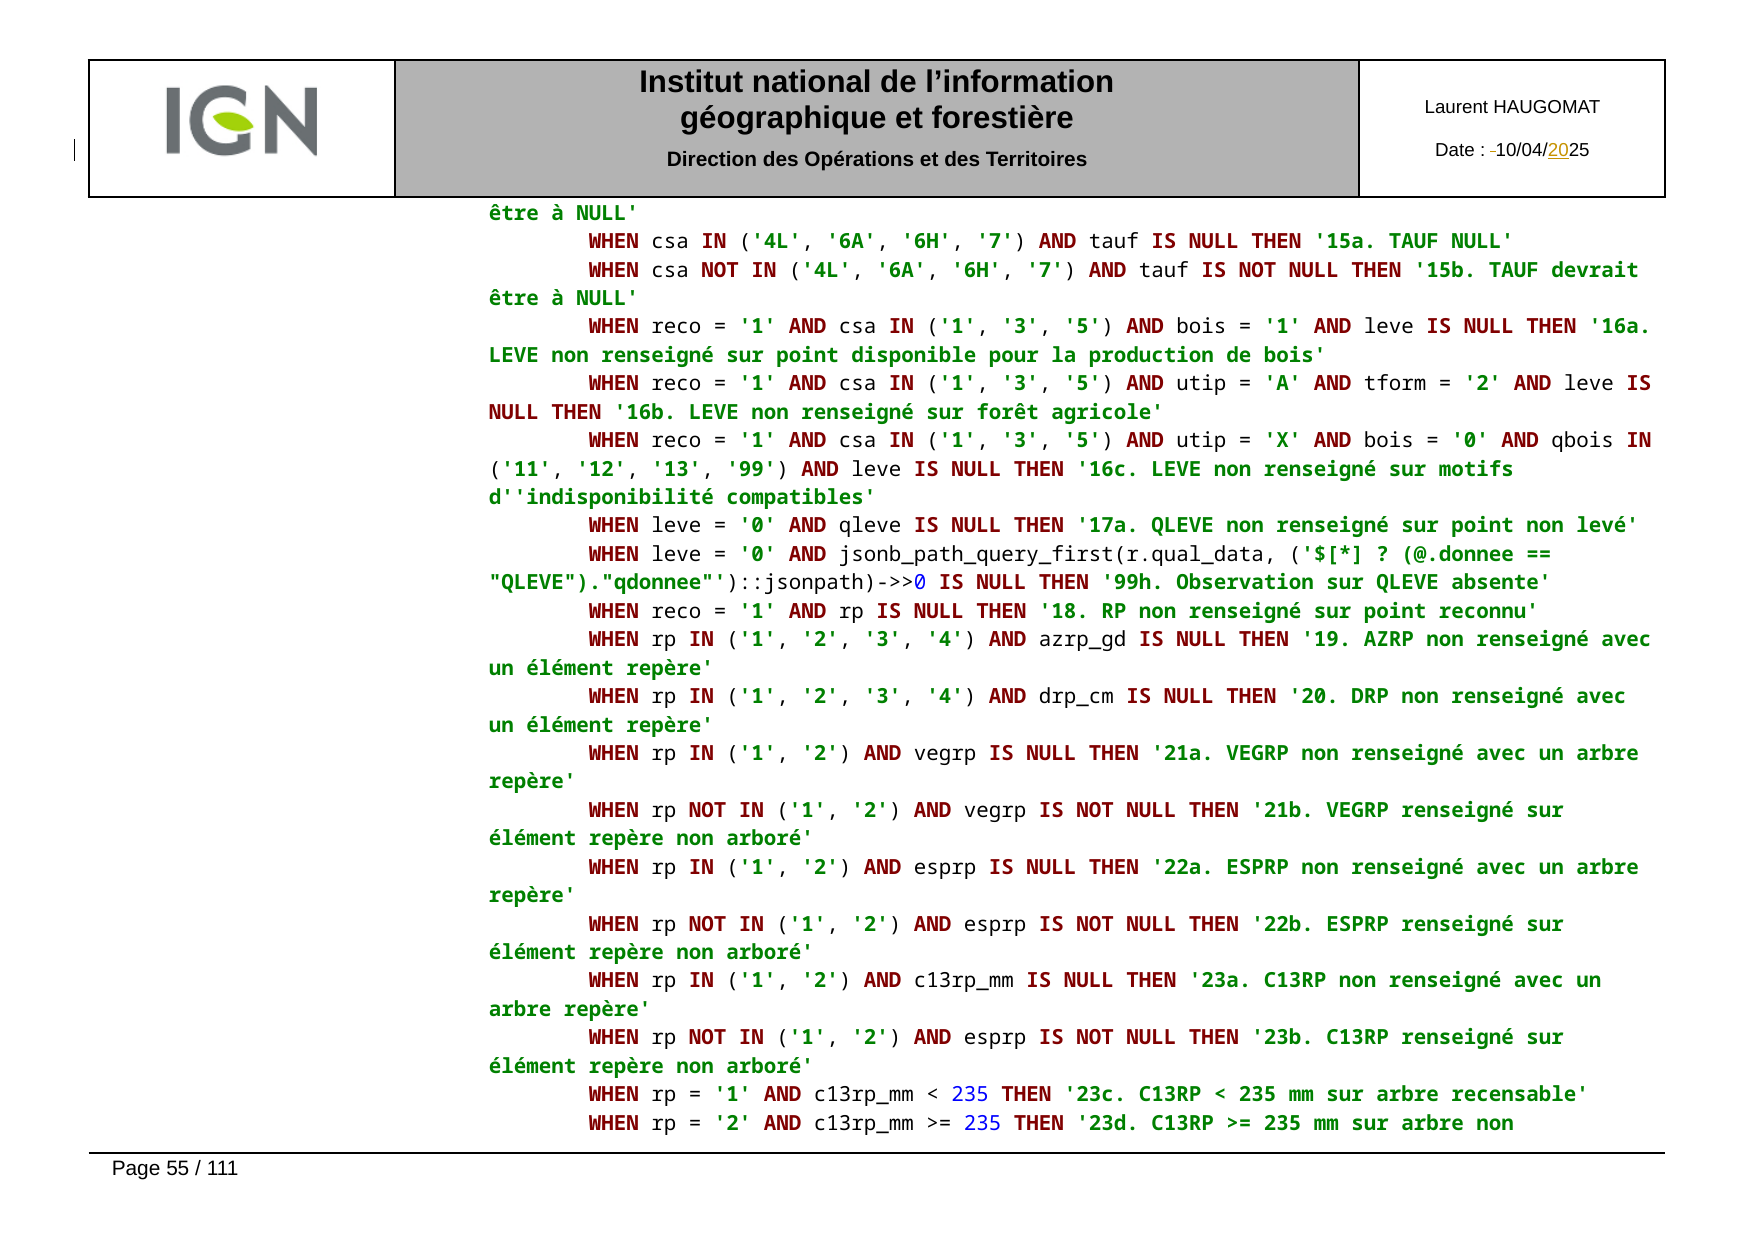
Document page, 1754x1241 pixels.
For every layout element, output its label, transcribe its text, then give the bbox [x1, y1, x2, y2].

picture [141, 62, 343, 180]
table_cell être à NULL' WHEN csa IN ('4L', '6A', '6H', '7') AND tauf IS NULL THEN '15a. TAUF NULL' WHEN csa NOT IN ('4L', '6A', '6H', '7') AND tauf IS NOT NULL THEN '15b. TAUF devrait être à NULL' WHEN reco = '1' AND csa IN ('1', '3', '5') AND bois = '1' AND leve IS NULL THEN '16a. LEVE non renseigné sur point disponible pour la production de bois' WHEN reco = '1' AND csa IN ('1', '3', '5') AND utip = 'A' AND tform = '2' AND leve IS NULL THEN '16b. LEVE non renseigné sur forêt agricole' WHEN reco = '1' AND csa IN ('1', '3', '5') AND utip = 'X' AND bois = '0' AND qbois IN ('11', '12', '13', '99') AND leve IS NULL THEN '16c. LEVE non renseigné sur motifs d''indisponibilité compatibles' WHEN leve = '0' AND qleve IS NULL THEN '17a. QLEVE non renseigné sur point non levé' WHEN leve = '0' AND jsonb_path_query_first(r.qual_data, ('$[*] ? (@.donnee == "QLEVE")."qdonnee"')::jsonpath)->>0 IS NULL THEN '99h. Observation sur QLEVE absente' WHEN reco = '1' AND rp IS NULL THEN '18. RP non renseigné sur point reconnu' WHEN rp IN ('1', '2', '3', '4') AND azrp_gd IS NULL THEN '19. AZRP non renseigné avec un élément repère' WHEN rp IN ('1', '2', '3', '4') AND drp_cm IS NULL THEN '20. DRP non renseigné avec un élément repère' WHEN rp IN ('1', '2') AND vegrp IS NULL THEN '21a. VEGRP non renseigné avec un arbre repère' WHEN rp NOT IN ('1', '2') AND vegrp IS NOT NULL THEN '21b. VEGRP renseigné sur élément repère non arboré' WHEN rp IN ('1', '2') AND esprp IS NULL THEN '22a. ESPRP non renseigné avec un arbre repère' WHEN rp NOT IN ('1', '2') AND esprp IS NOT NULL THEN '22b. ESPRP renseigné sur élément repère non arboré' WHEN rp IN ('1', '2') AND c13rp_mm IS NULL THEN '23a. C13RP non renseigné avec un arbre repère' WHEN rp NOT IN ('1', '2') AND esprp IS NOT NULL THEN '23b. C13RP renseigné sur élément repère non arboré' WHEN rp = '1' AND c13rp_mm < 235 THEN '23c. C13RP < 235 mm sur arbre recensable' WHEN rp = '2' AND c13rp_mm >= 235 THEN '23d. C13RP >= 235 mm sur arbre non [483, 198, 1665, 1142]
table_cell [89, 198, 483, 1142]
